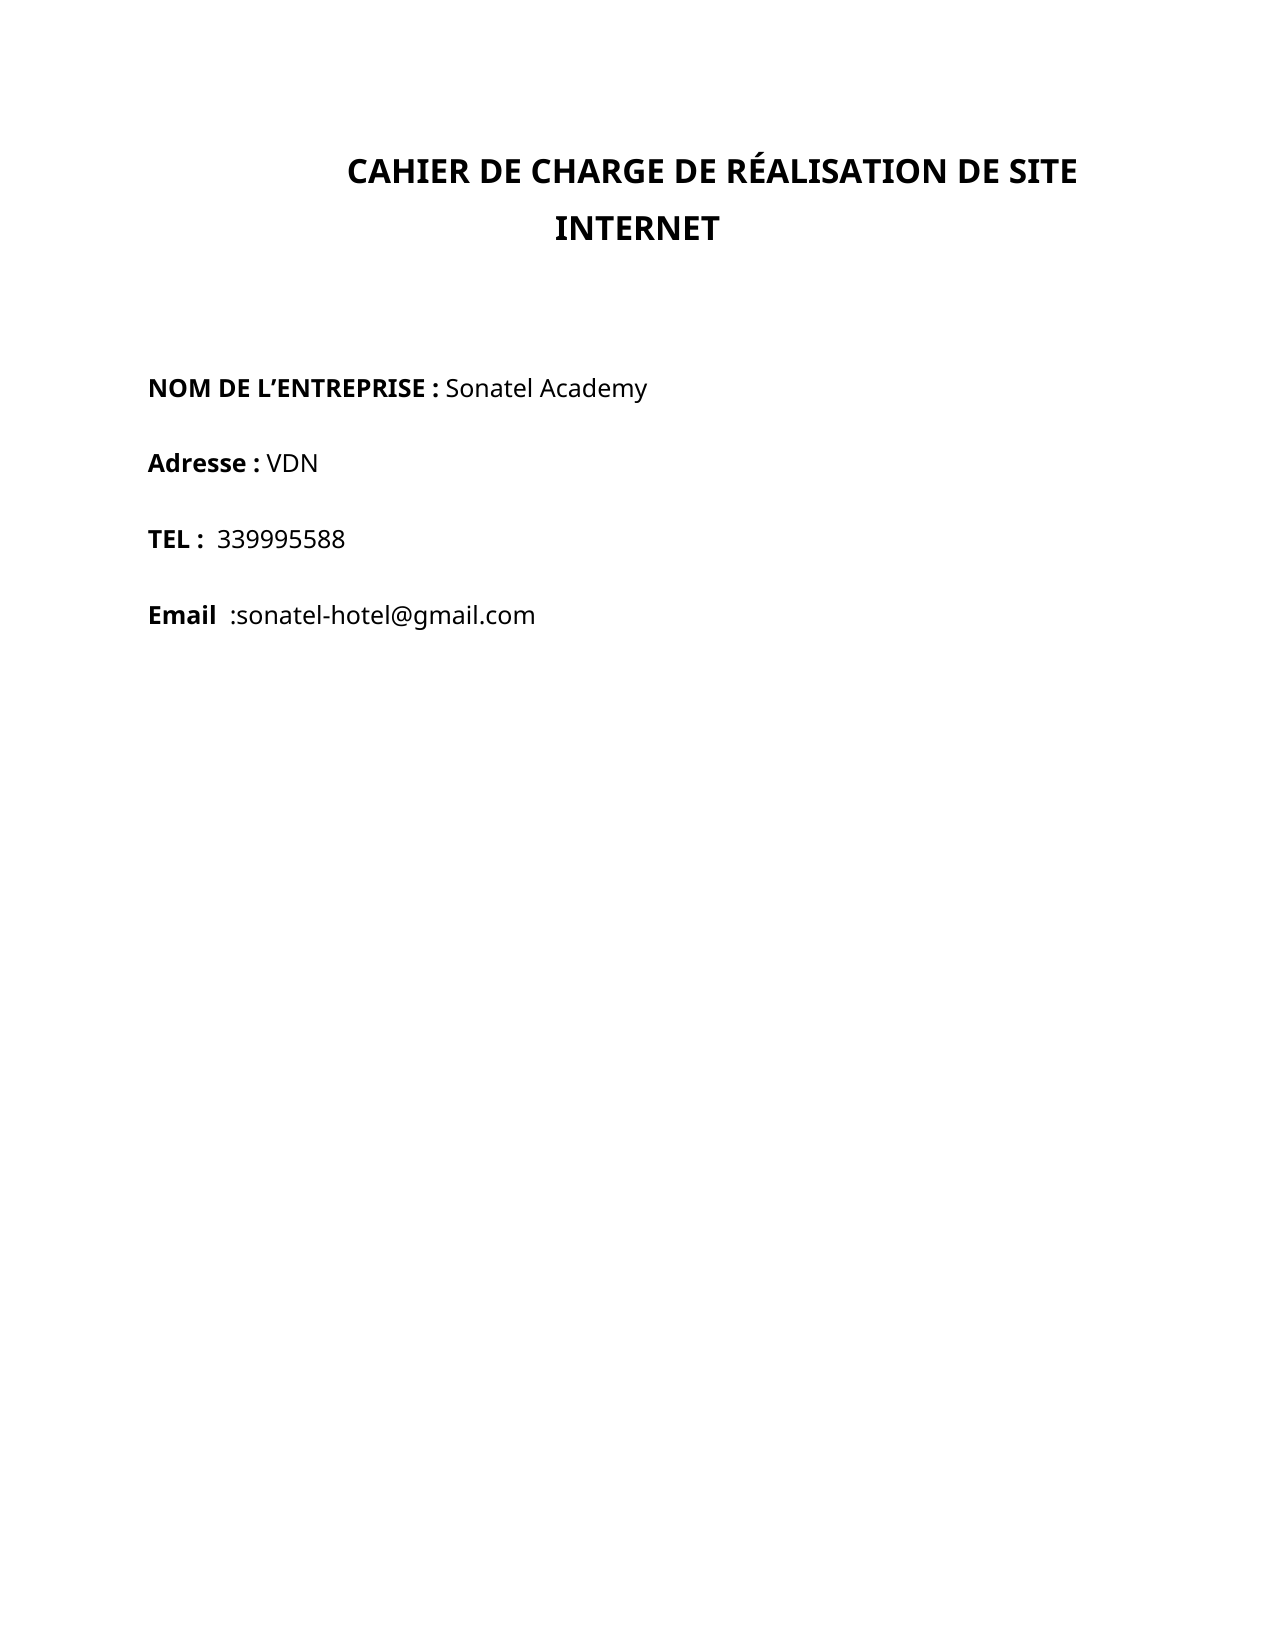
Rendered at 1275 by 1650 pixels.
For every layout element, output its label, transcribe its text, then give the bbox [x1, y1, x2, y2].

text CAHIER DE CHARGE DE RÉALISATION DE SITE INTERNET [148, 148, 1127, 250]
text NOM DE L’ENTREPRISE : Sonatel Academy [148, 370, 1127, 404]
text TEL : 339995588 [148, 522, 1127, 556]
text Email :sonatel-hotel@gmail.com [148, 598, 1127, 632]
text Adresse : VDN [148, 446, 1127, 480]
